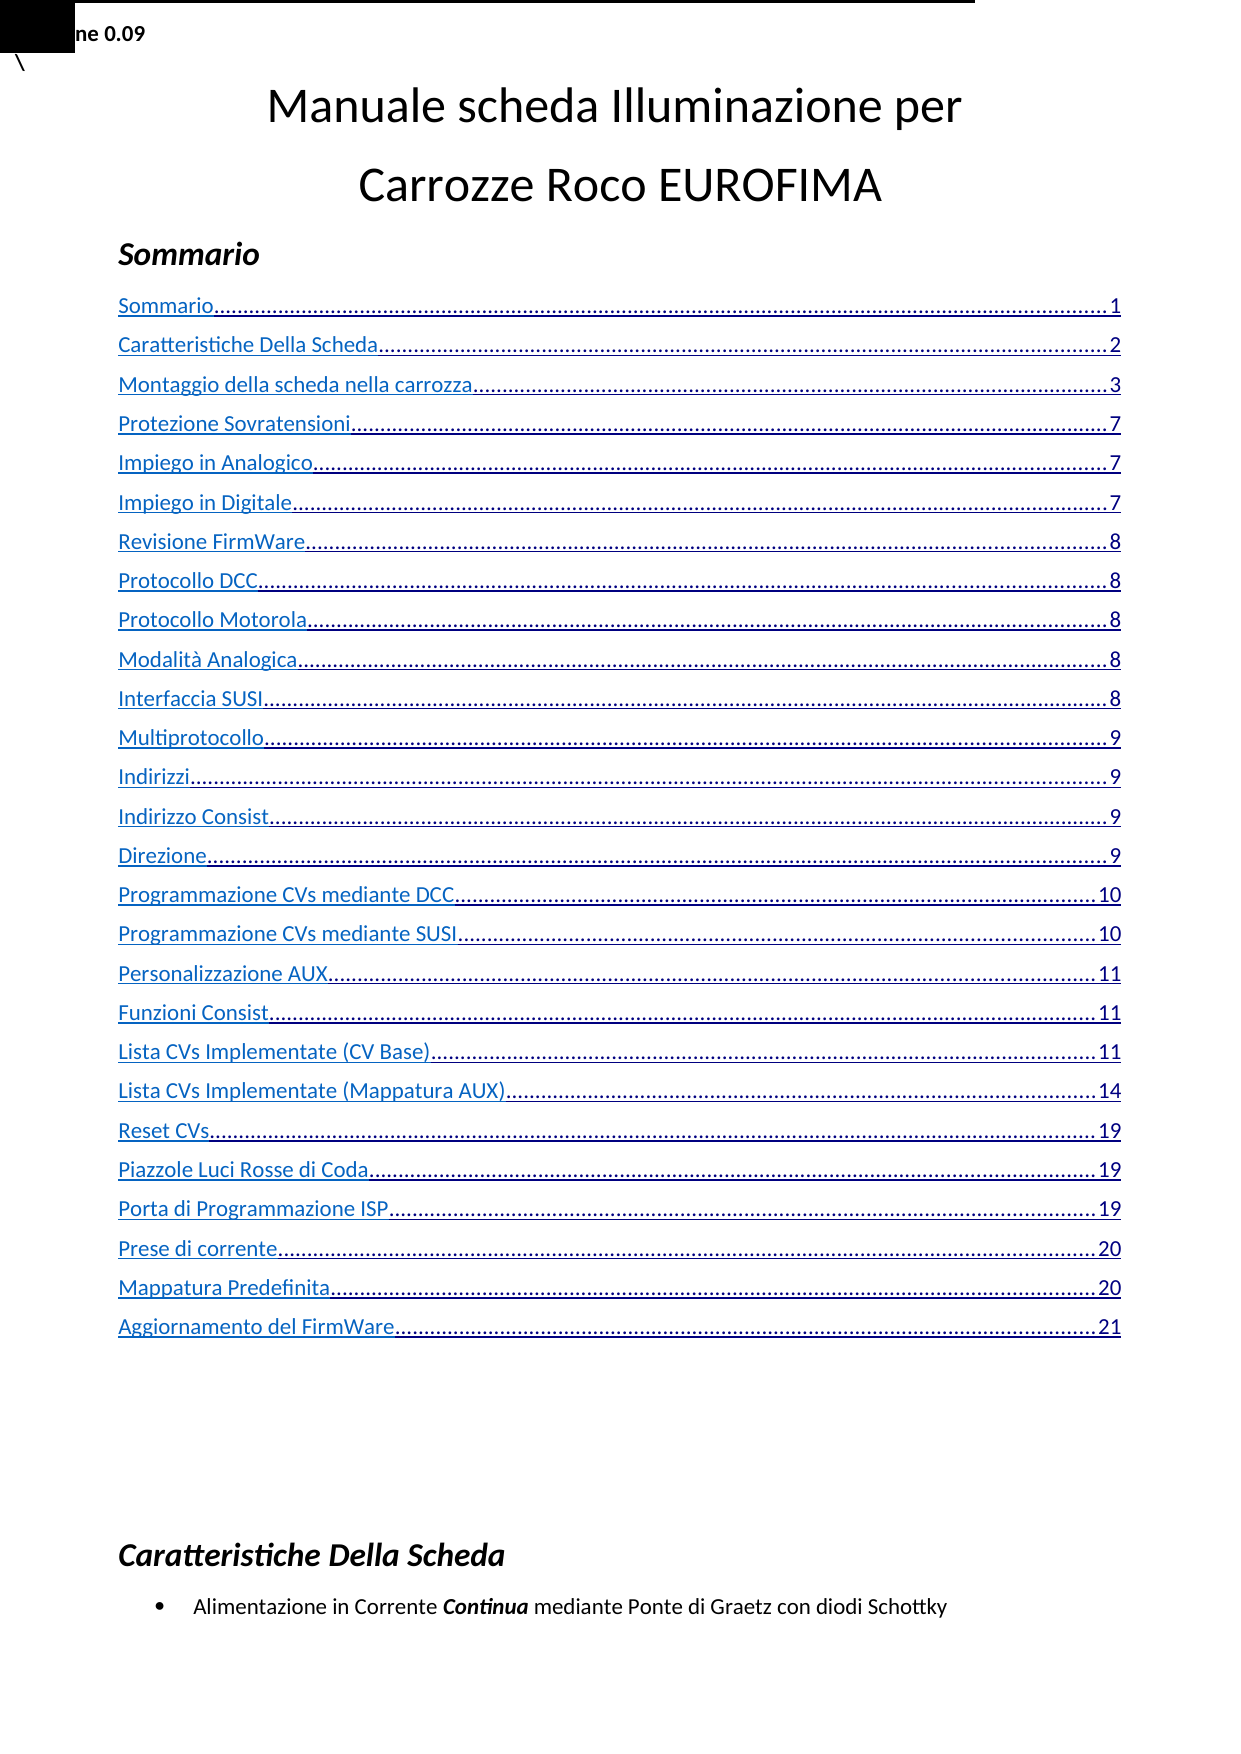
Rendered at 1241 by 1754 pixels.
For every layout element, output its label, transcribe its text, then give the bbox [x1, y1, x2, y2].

text Lista CVs Implementate (CV Base) 11 [118, 1037, 1122, 1065]
text Programmazione CVs mediante DCC 10 [118, 880, 1122, 908]
text Funzioni Consist 11 [118, 998, 1122, 1026]
subtitle Caratteristiche Della Scheda [118, 1534, 1122, 1574]
text Aggiornamento del FirmWare 21 [118, 1312, 1122, 1340]
text Lista CVs Implementate (Mappatura AUX) 14 [118, 1077, 1122, 1105]
text Revisione FirmWare 8 [118, 527, 1122, 555]
text Porta di Programmazione ISP 19 [118, 1194, 1122, 1222]
text Impiego in Digitale 7 [118, 488, 1122, 516]
text Piazzole Luci Rosse di Coda 19 [118, 1155, 1122, 1183]
text Modalità Analogica 8 [118, 645, 1122, 673]
text Protocollo Motorola 8 [118, 605, 1122, 633]
subtitle Sommario [118, 233, 1122, 273]
text Mappatura Predefinita 20 [118, 1273, 1122, 1301]
text Carrozze Roco EUROFIMA [118, 153, 1122, 214]
text Manuale scheda Illuminazione per [118, 74, 1122, 135]
text Multiprotocollo 9 [118, 723, 1122, 751]
text Direzione 9 [118, 841, 1122, 869]
list Alimentazione in Corrente Continua mediante Ponte di Graetz con diodi Schottky [156, 1592, 1122, 1620]
text Prese di corrente 20 [118, 1234, 1122, 1262]
text Interfaccia SUSI 8 [118, 684, 1122, 712]
text Sommario 1 [118, 291, 1122, 319]
text Personalizzazione AUX 11 [118, 959, 1122, 987]
text Caratteristiche Della Scheda 2 [118, 331, 1122, 358]
text Protocollo DCC 8 [118, 566, 1122, 594]
text Indirizzi 9 [118, 762, 1122, 791]
text Montaggio della scheda nella carrozza 3 [118, 370, 1122, 398]
text Protezione Sovratensioni 7 [118, 409, 1122, 437]
text Reset CVs 19 [118, 1116, 1122, 1144]
text Impiego in Analogico 7 [118, 448, 1122, 476]
text Indirizzo Consist 9 [118, 802, 1122, 830]
text Programmazione CVs mediante SUSI 10 [118, 919, 1122, 948]
